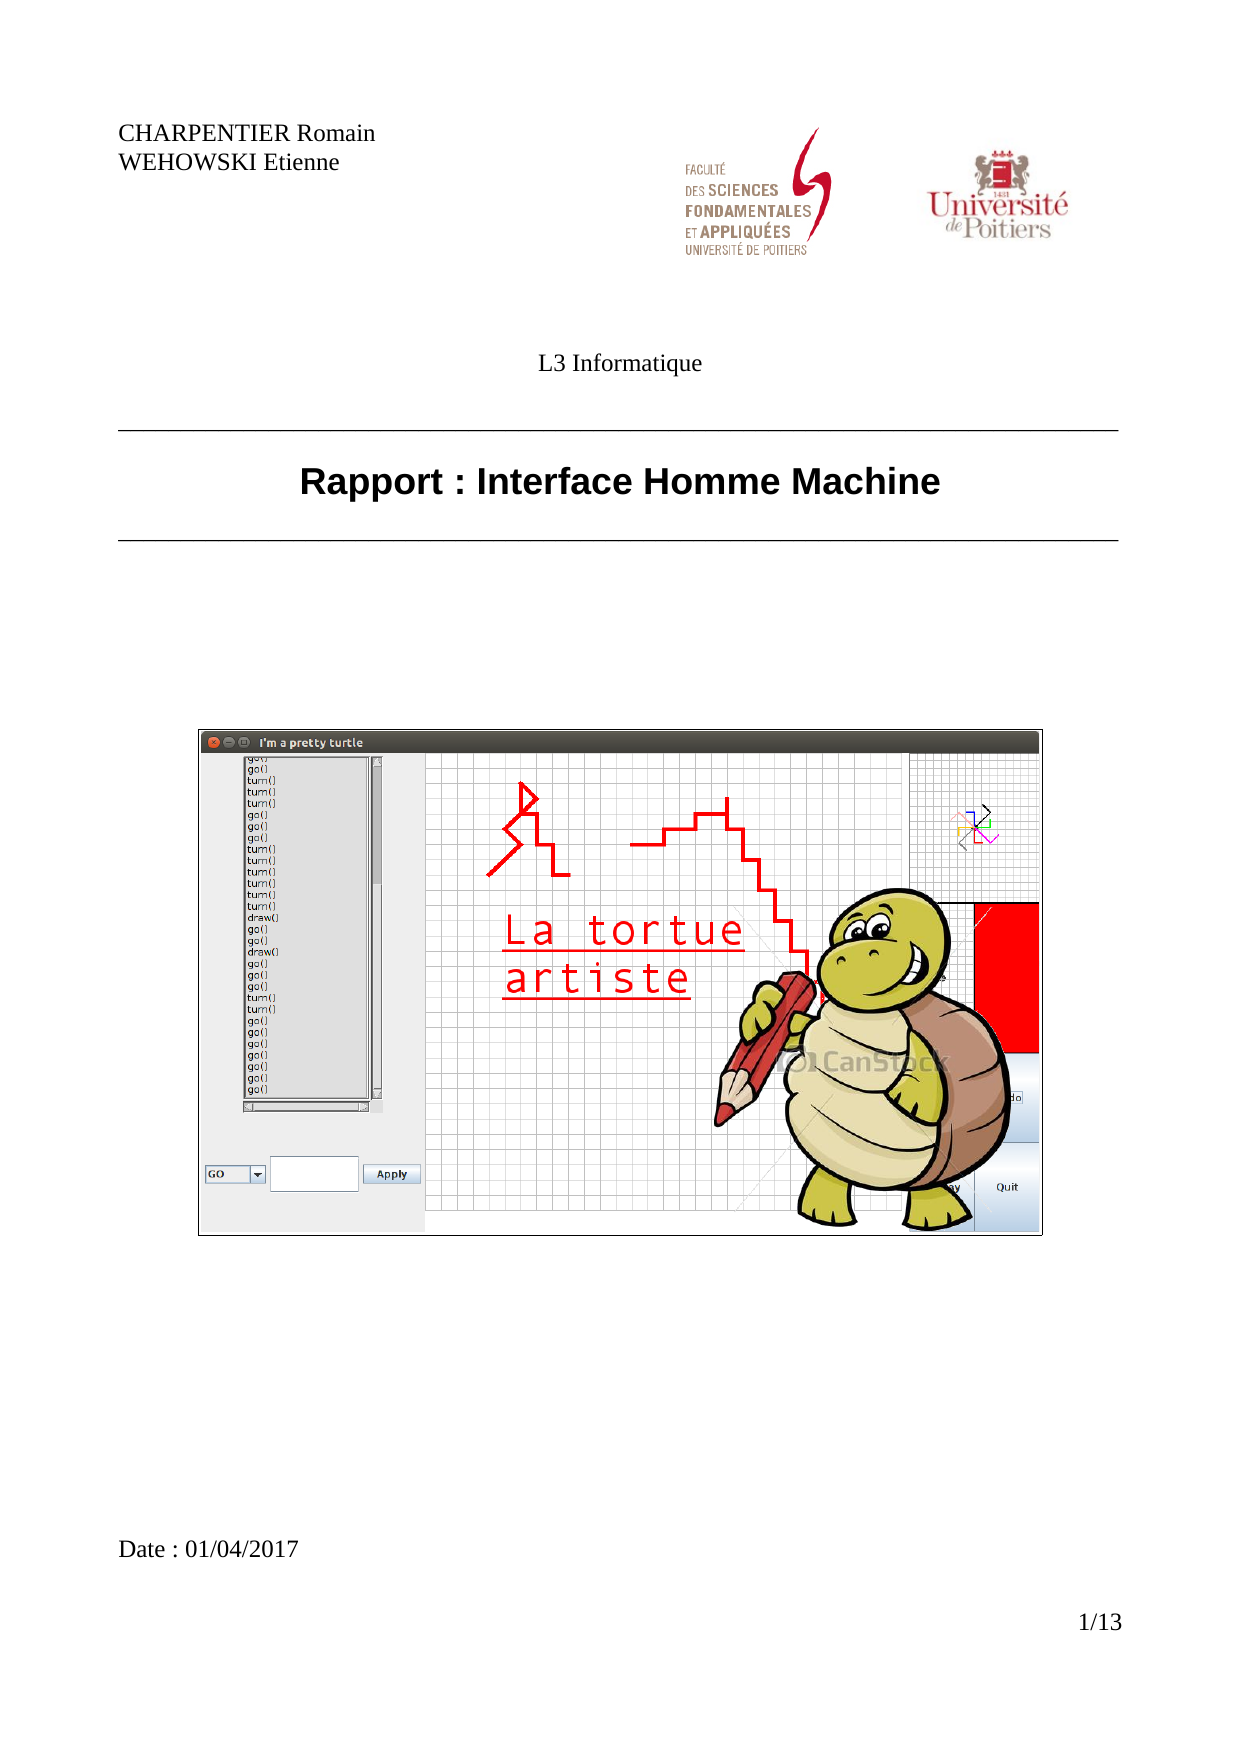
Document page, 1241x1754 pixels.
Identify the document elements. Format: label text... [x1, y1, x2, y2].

text ________________________________________________________________________________ [118, 406, 1122, 434]
picture [883, 122, 1118, 282]
text Date : 01/04/2017 [118, 1534, 1122, 1562]
text ________________________________________________________________________________ [118, 515, 1122, 544]
text CHARPENTIER Romain [118, 118, 660, 147]
picture [660, 114, 855, 271]
text [855, 118, 1122, 147]
title Rapport : Interface Homme Machine [118, 459, 1122, 502]
text WEHOWSKI Etienne [118, 147, 660, 176]
text L3 Informatique [118, 348, 1122, 377]
text [855, 147, 883, 176]
picture [201, 731, 1040, 1232]
